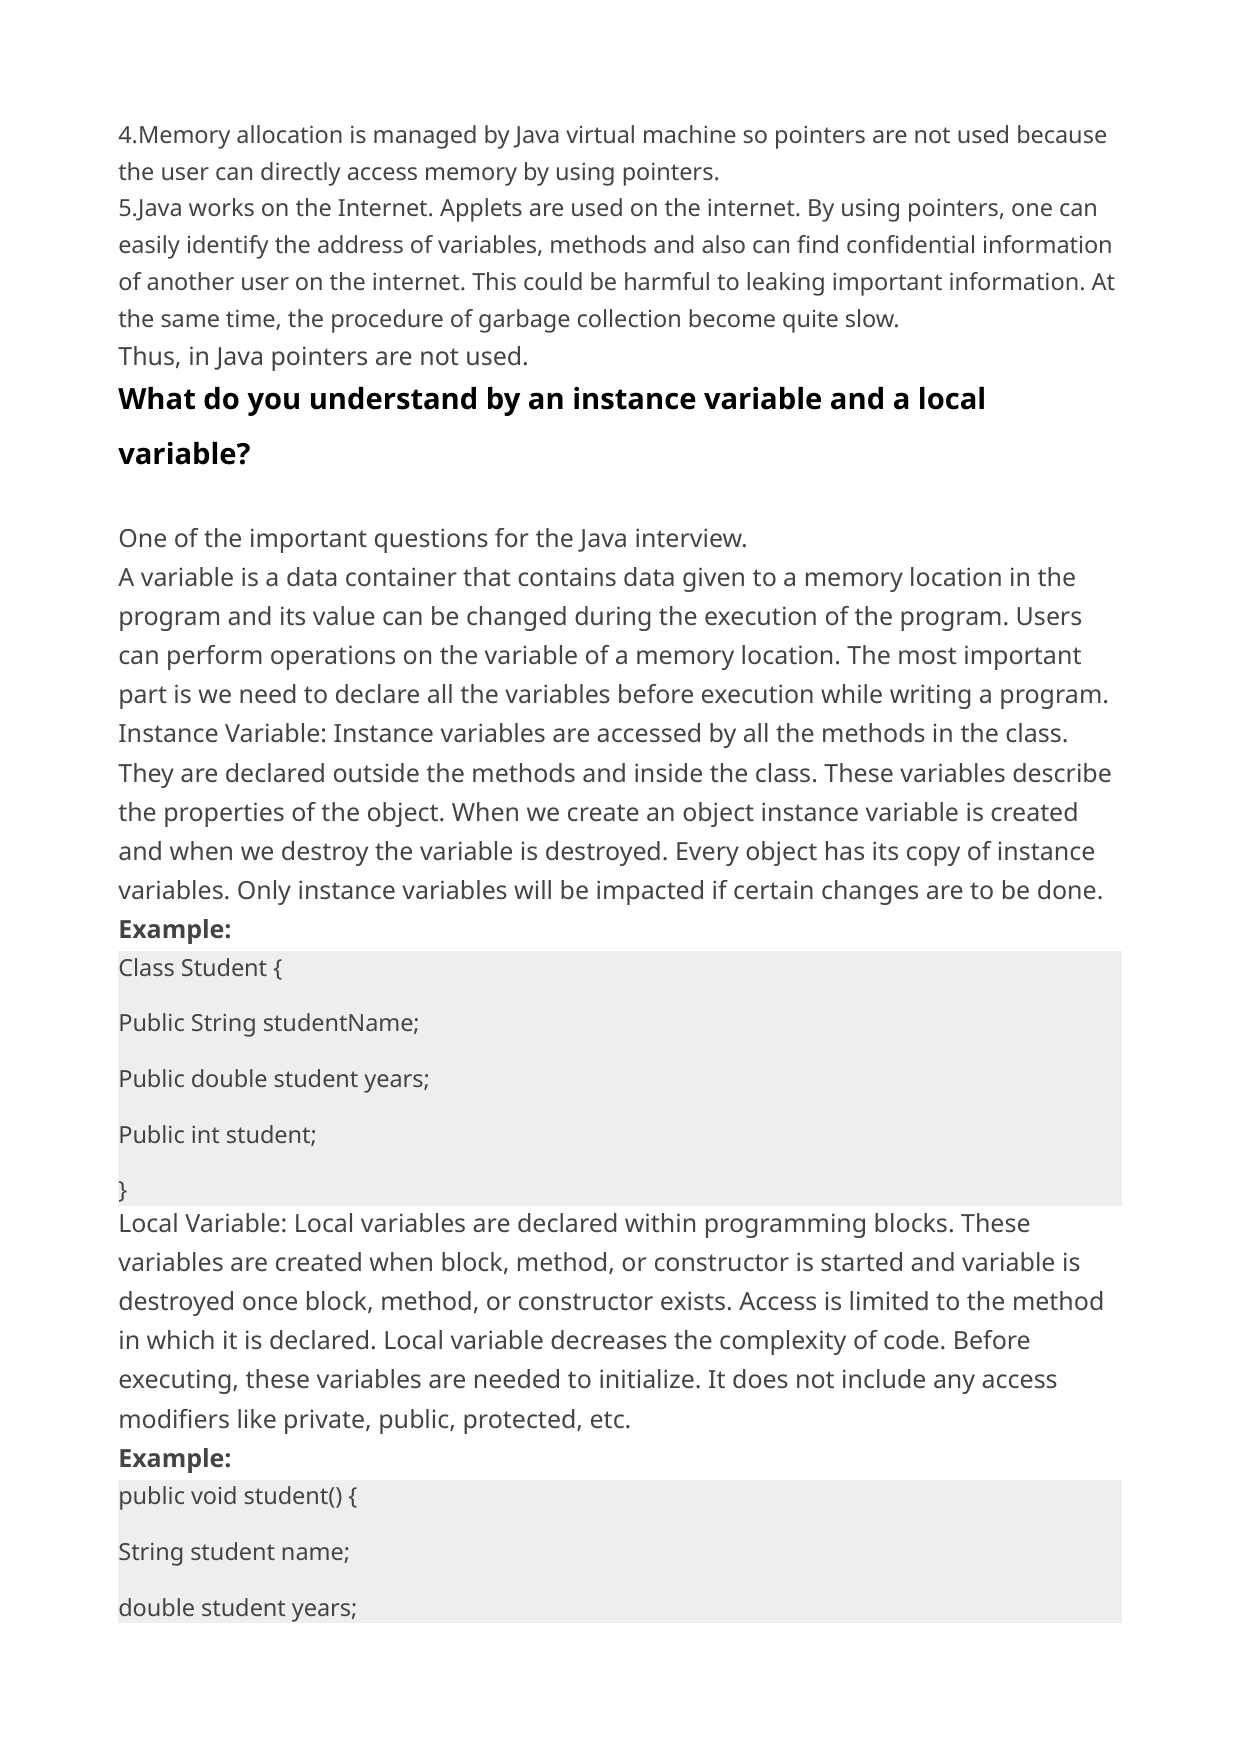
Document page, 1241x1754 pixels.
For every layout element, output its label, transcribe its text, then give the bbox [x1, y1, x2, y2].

text String student name; [118, 1535, 1122, 1567]
text Example: [118, 912, 1122, 946]
text public void student() { [118, 1480, 1122, 1512]
text Thus, in Java pointers are not used. [118, 339, 1122, 373]
list Java works on the Internet. Applets are used on the internet. By using pointers, one can easily identify the address of variables, methods and also can find confidential information of another user on the internet. This could be harmful to leaking important information. At the same time, the procedure of garbage collection become quite slow. [118, 192, 1122, 334]
text A variable is a data container that contains data given to a memory location in the program and its value can be changed during the execution of the program. Users can perform operations on the variable of a memory location. The most important part is we need to declare all the variables before execution while writing a program. [118, 559, 1122, 711]
text Instance Variable: Instance variables are accessed by all the methods in the class. They are declared outside the methods and inside the class. These variables describe the properties of the object. When we create an object instance variable is created and when we destroy the variable is destroyed. Every object has its copy of instance variables. Only instance variables will be impacted if certain changes are to be done. [118, 716, 1122, 907]
list Memory allocation is managed by Java virtual machine so pointers are not used because the user can directly access memory by using pointers. [118, 118, 1122, 187]
text Public String studentName; [118, 1007, 1122, 1039]
subtitle What do you understand by an instance variable and a local variable? [118, 378, 1122, 473]
text Public int student; [118, 1118, 1122, 1150]
text double student years; [118, 1591, 1122, 1623]
text } [118, 1173, 1122, 1206]
text Example: [118, 1441, 1122, 1474]
text Local Variable: Local variables are declared within programming blocks. These variables are created when block, method, or constructor is started and variable is destroyed once block, method, or constructor exists. Access is limited to the method in which it is declared. Local variable decreases the complexity of code. Before executing, these variables are needed to initialize. It does not include any access modifiers like private, public, protected, etc. [118, 1206, 1122, 1435]
text One of the important questions for the Java interview. [118, 520, 1122, 554]
text Public double student years; [118, 1062, 1122, 1094]
text Class Student { [118, 951, 1122, 983]
